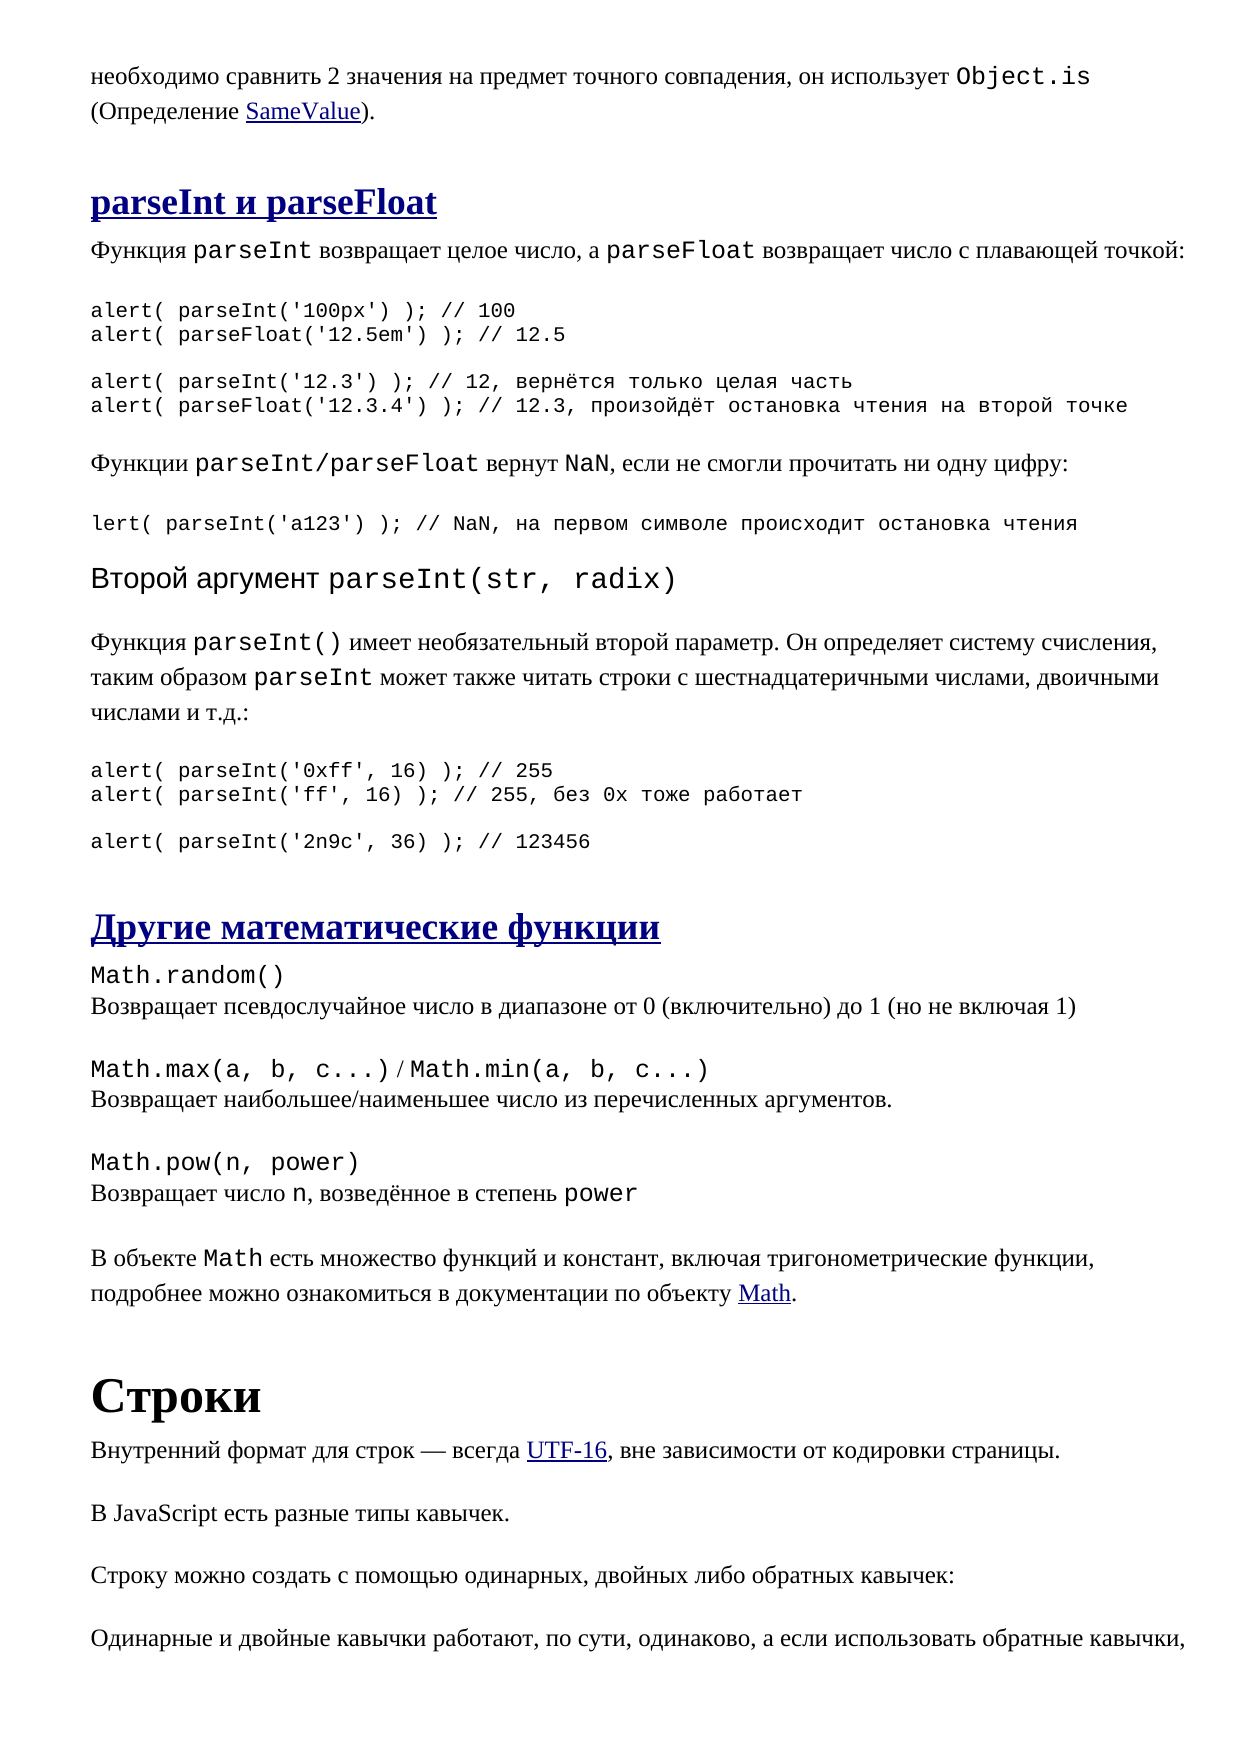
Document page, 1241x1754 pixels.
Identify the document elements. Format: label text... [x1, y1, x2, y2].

text Возвращает наибольшее/наименьшее число из перечисленных аргументов. [90, 1084, 1187, 1113]
text Возвращает псевдослучайное число в диапазоне от 0 (включительно) до 1 (но не включая 1) [90, 991, 1187, 1020]
text Функция parseInt() имеет необязательный второй параметр. Он определяет систему счисления, таким образом parseInt может также читать строки с шестнадцатеричными числами, двоичными числами и т.д.: [90, 627, 1187, 726]
text В объекте Math есть множество функций и констант, включая тригонометрические функции, подробнее можно ознакомиться в документации по объекту Math. [90, 1243, 1187, 1307]
text alert( parseInt('0xff', 16) ); // 255 [90, 760, 1187, 783]
text Внутренний формат для строк — всегда UTF-16, вне зависимости от кодировки страницы. [90, 1435, 1187, 1464]
subtitle Math.random() [90, 960, 1187, 991]
text Строку можно создать с помощью одинарных, двойных либо обратных кавычек: [90, 1560, 1187, 1589]
text Возвращает число n, возведённое в степень power [90, 1178, 1187, 1209]
text alert( parseInt('12.3') ); // 12, вернётся только целая часть [90, 371, 1187, 395]
text Функция parseInt возвращает целое число, а parseFloat возвращает число с плавающей точкой: [90, 235, 1187, 266]
text Функции parseInt/parseFloat вернут NaN, если не смогли прочитать ни одну цифру: [90, 448, 1187, 479]
subtitle Math.max(a, b, c...) / Math.min(a, b, c...) [90, 1054, 1187, 1084]
subtitle Строки [90, 1365, 1187, 1423]
subtitle Другие математические функции [90, 905, 1187, 948]
text lert( parseInt('a123') ); // NaN, на первом символе происходит остановка чтения [90, 513, 1187, 537]
subtitle Math.pow(n, power) [90, 1147, 1187, 1178]
text необходимо сравнить 2 значения на предмет точного совпадения, он использует Object.is (Определение SameValue). [90, 61, 1187, 125]
text alert( parseInt('2n9c', 36) ); // 123456 [90, 831, 1187, 854]
subtitle parseInt и parseFloat [90, 180, 1187, 223]
text В JavaScript есть разные типы кавычек. [90, 1498, 1187, 1527]
text alert( parseFloat('12.5em') ); // 12.5 [90, 324, 1187, 348]
text Одинарные и двойные кавычки работают, по сути, одинаково, а если использовать обратные кавычки, [90, 1623, 1187, 1652]
text alert( parseFloat('12.3.4') ); // 12.3, произойдёт остановка чтения на второй точке [90, 395, 1187, 418]
subtitle Второй аргумент parseInt(str, radix) [90, 562, 1187, 598]
text alert( parseInt('100px') ); // 100 [90, 300, 1187, 324]
text alert( parseInt('ff', 16) ); // 255, без 0x тоже работает [90, 783, 1187, 807]
